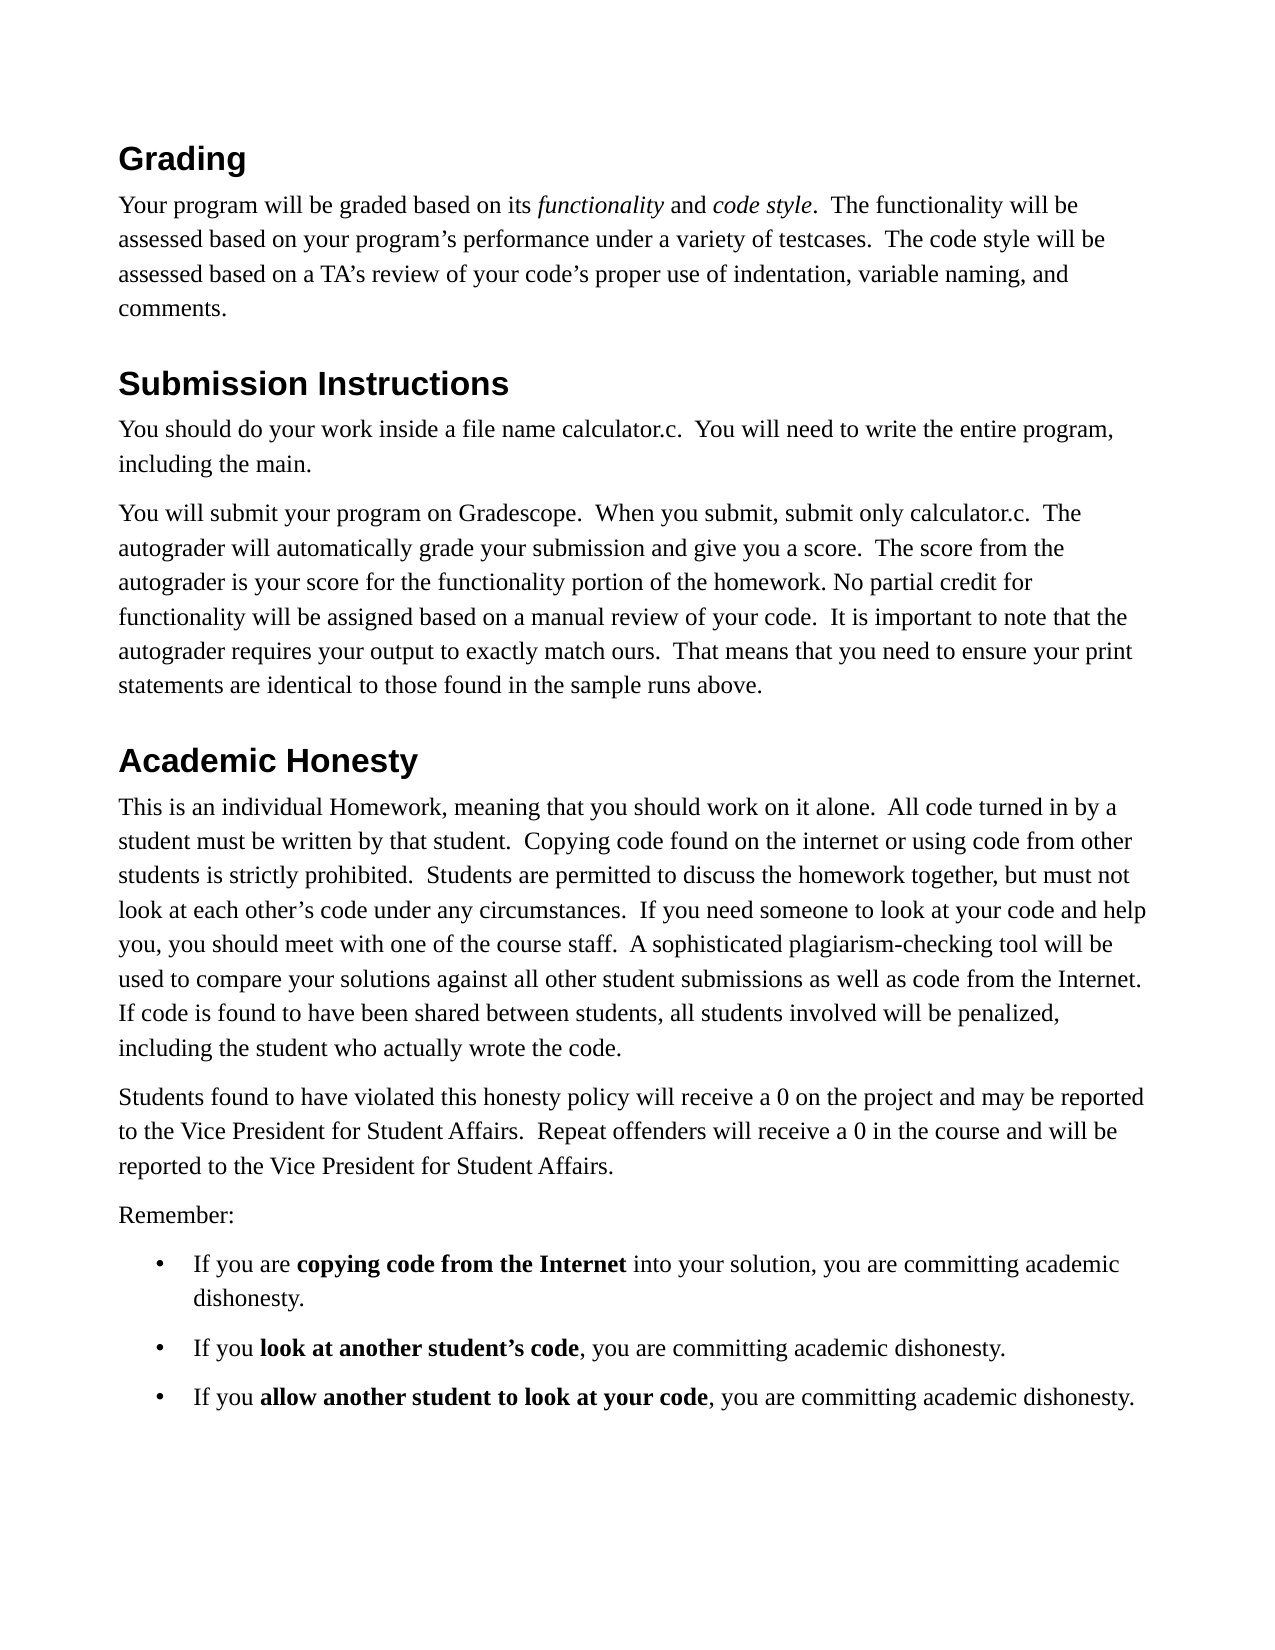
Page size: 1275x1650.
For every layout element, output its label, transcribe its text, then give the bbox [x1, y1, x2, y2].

text Remember: [118, 1200, 1157, 1229]
list If you allow another student to look at your code, you are committing academic dishonesty. [156, 1382, 1157, 1410]
subtitle Submission Instructions [118, 363, 1157, 402]
subtitle Grading [118, 139, 1157, 178]
subtitle Academic Honesty [118, 740, 1157, 779]
list If you look at another student’s code, you are committing academic dishonesty. [156, 1333, 1157, 1361]
text Your program will be graded based on its functionality and code style. The functionality will be assessed based on your program’s performance under a variety of testcases. The code style will be assessed based on a TA’s review of your code’s proper use of indentation, variable naming, and comments. [118, 190, 1157, 322]
text You will submit your program on Gradescope. When you submit, submit only calculator.c. The autograder will automatically grade your submission and give you a score. The score from the autograder is your score for the functionality portion of the homework. No partial credit for functionality will be assigned based on a manual review of your code. It is important to note that the autograder requires your output to exactly match ours. That means that you need to ensure your print statements are identical to those found in the sample runs above. [118, 498, 1157, 699]
text You should do your work inside a file name calculator.c. You will need to write the entire program, including the main. [118, 414, 1157, 478]
text Students found to have violated this honesty policy will receive a 0 on the project and may be reported to the Vice President for Student Affairs. Repeat offenders will receive a 0 in the course and will be reported to the Vice President for Student Affairs. [118, 1082, 1157, 1180]
text This is an individual Homework, meaning that you should work on it alone. All code turned in by a student must be written by that student. Copying code found on the internet or using code from other students is strictly prohibited. Students are permitted to discuss the homework together, but must not look at each other’s code under any circumstances. If you need someone to look at your code and help you, you should meet with one of the course staff. A sophisticated plagiarism-checking tool will be used to compare your solutions against all other student submissions as well as code from the Internet. If code is found to have been shared between students, all students involved will be penalized, including the student who actually wrote the code. [118, 792, 1157, 1062]
list If you are copying code from the Internet into your solution, you are committing academic dishonesty. [156, 1249, 1157, 1312]
